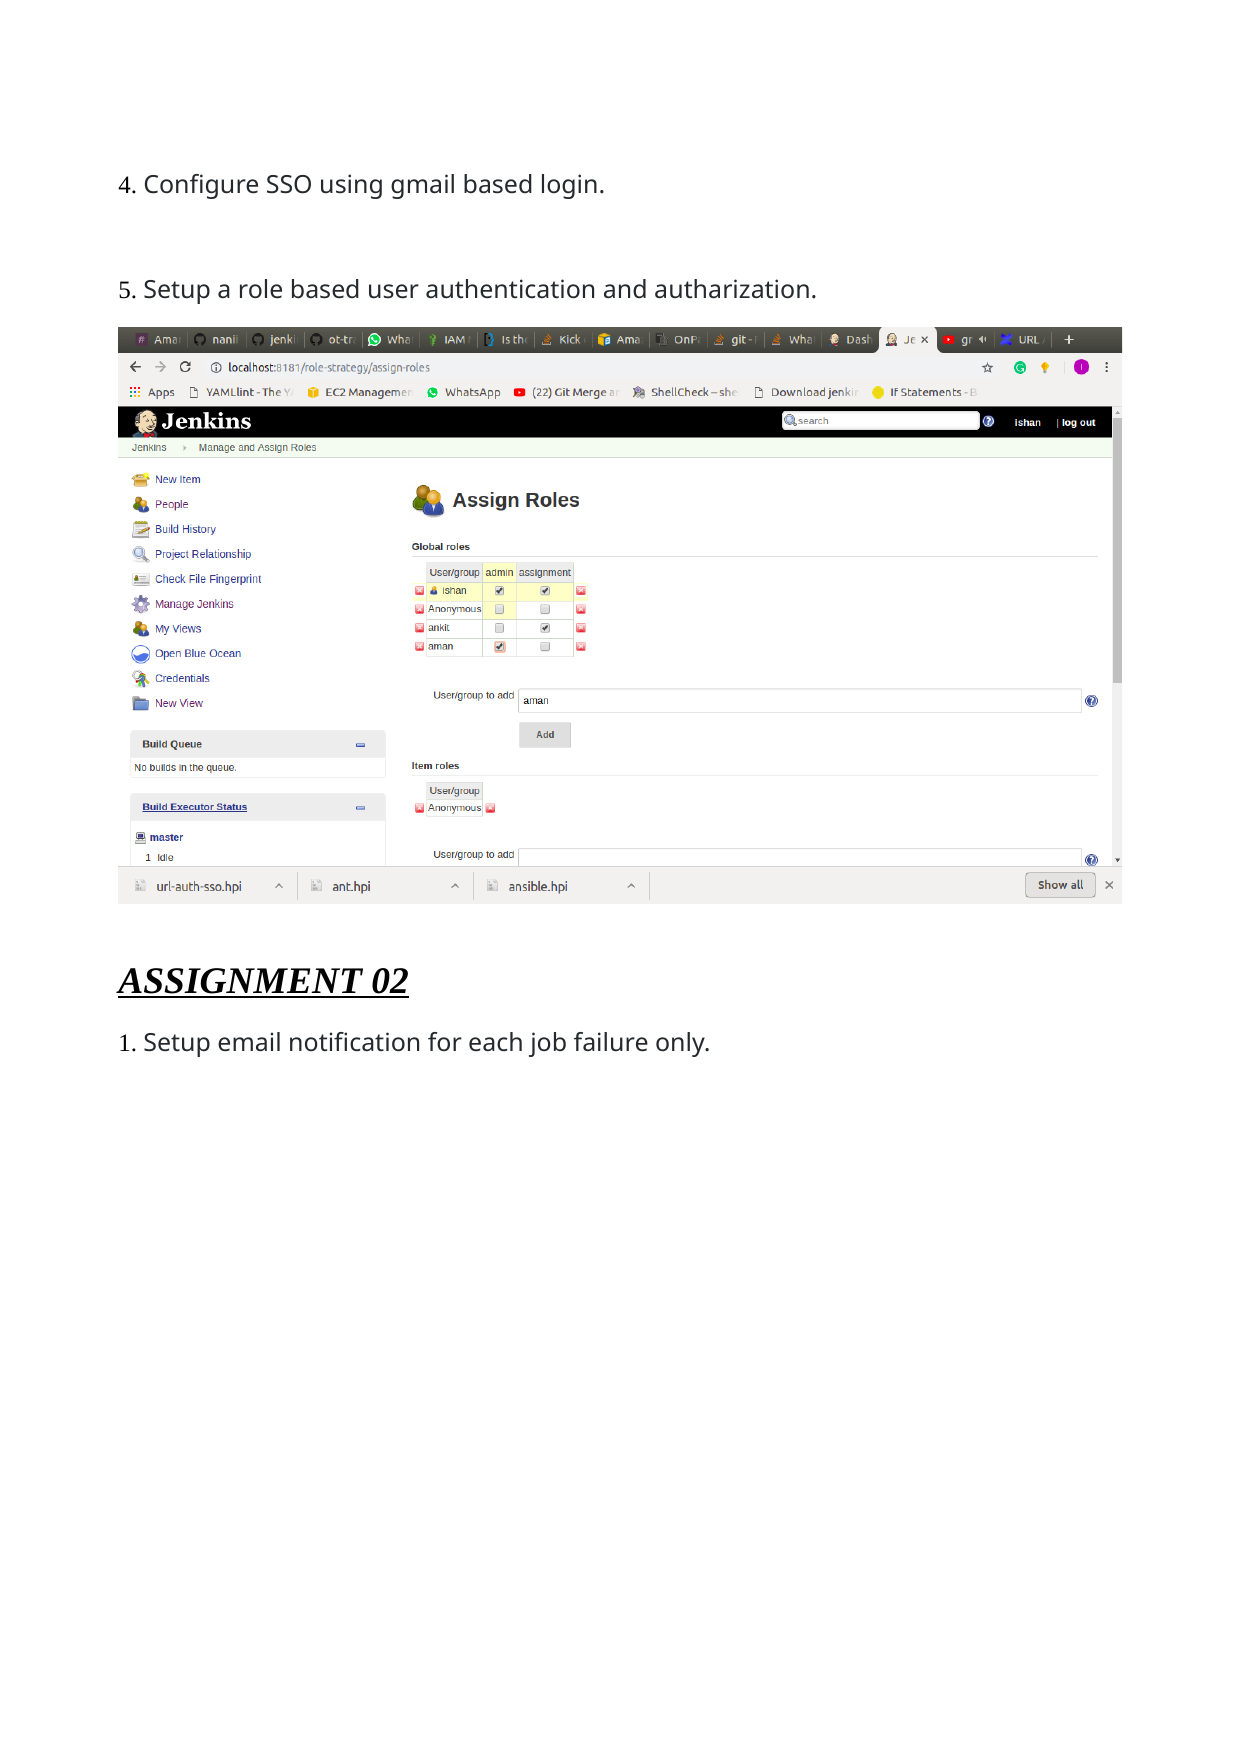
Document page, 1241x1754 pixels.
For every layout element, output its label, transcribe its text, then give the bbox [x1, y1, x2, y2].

text 5. Setup a role based user authentication and autharization. [118, 272, 1122, 306]
picture [118, 327, 1123, 904]
text ASSIGNMENT 02 [118, 959, 1122, 1002]
text 4. Configure SSO using gmail based login. [118, 167, 1122, 201]
text 1. Setup email notification for each job failure only. [118, 1025, 1122, 1059]
